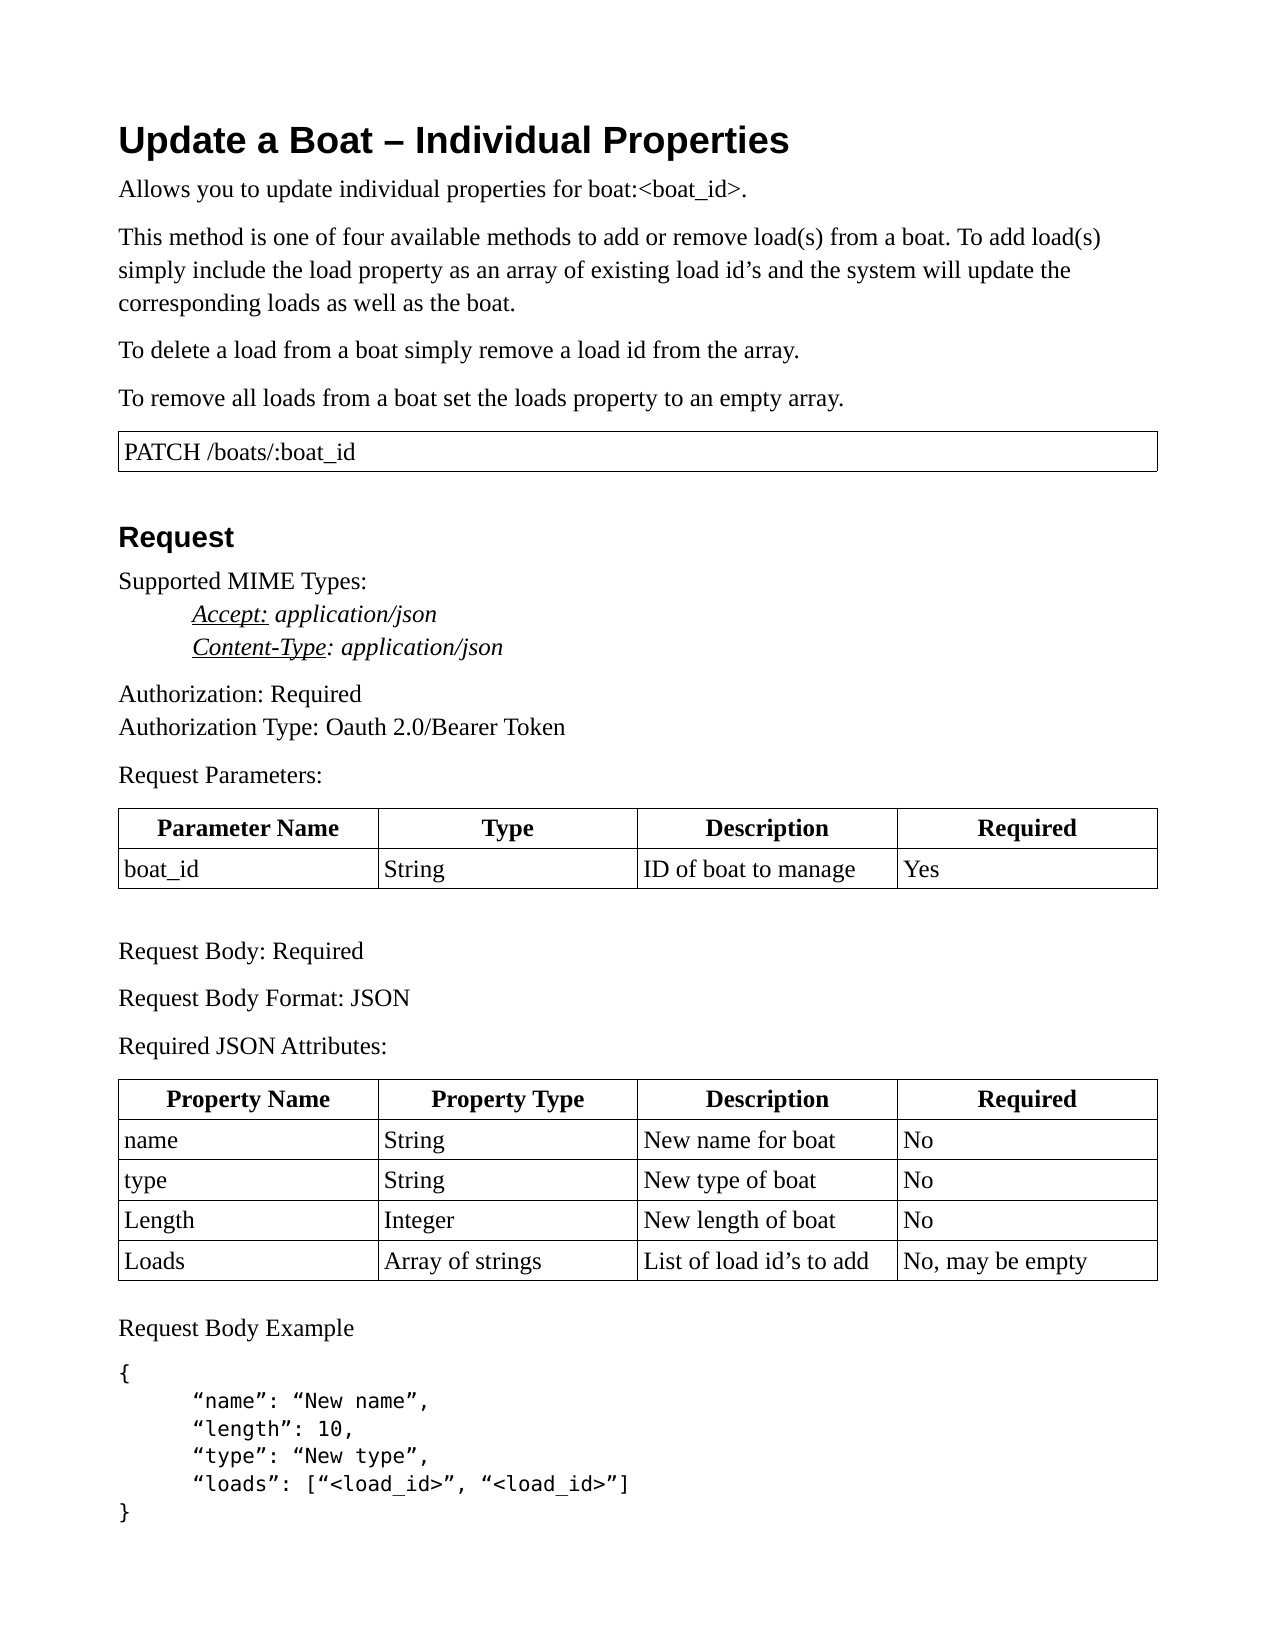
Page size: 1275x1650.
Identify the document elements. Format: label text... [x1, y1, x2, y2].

table_cell name [119, 1120, 378, 1159]
table_cell Yes [898, 849, 1157, 888]
text This method is one of four available methods to add or remove load(s) from a boat. To add load(s) simply include the load property as an array of existing load id’s and the system will update the corresponding loads as well as the boat. [118, 222, 1157, 317]
table_cell type [119, 1160, 378, 1200]
table_header PATCH /boats/:boat_id [119, 432, 1157, 471]
text Allows you to update individual properties for boat:<boat_id>. [118, 174, 1157, 203]
text Supported MIME Types: Accept: application/json Content-Type: application/json [118, 566, 1157, 661]
table_cell New name for boat [638, 1120, 897, 1159]
table_cell String [379, 1120, 637, 1159]
table_header Description [638, 809, 897, 848]
table_header Required [898, 1080, 1157, 1119]
table_header Required [898, 809, 1157, 848]
table_header Property Name [119, 1080, 378, 1119]
text To delete a load from a boat simply remove a load id from the array. [118, 336, 1157, 364]
text To remove all loads from a boat set the loads property to an empty array. [118, 383, 1157, 412]
table_header Type [379, 809, 637, 848]
table_cell boat_id [119, 849, 378, 888]
table_cell Integer [379, 1201, 637, 1240]
table_cell No [898, 1201, 1157, 1240]
text Request Body: Required [118, 936, 1157, 965]
table_cell Length [119, 1201, 378, 1240]
table_header Description [638, 1080, 897, 1119]
subtitle Update a Boat – Individual Properties [118, 118, 1157, 162]
table_cell Array of strings [379, 1241, 637, 1280]
table_cell No, may be empty [898, 1241, 1157, 1280]
table_cell New type of boat [638, 1160, 897, 1200]
table_header Property Type [379, 1080, 637, 1119]
table_cell String [379, 1160, 637, 1200]
table_cell No [898, 1160, 1157, 1200]
text Request Body Format: JSON [118, 983, 1157, 1012]
table_cell String [379, 849, 637, 888]
text Required JSON Attributes: [118, 1031, 1157, 1060]
text { “name”: “New name”, “length”: 10, “type”: “New type”, “loads”: [“<load_id>”, “<load_id>”] } [118, 1361, 1157, 1524]
table_cell Loads [119, 1241, 378, 1280]
table_cell ID of boat to manage [638, 849, 897, 888]
table_cell No [898, 1120, 1157, 1159]
table_cell List of load id’s to add [638, 1241, 897, 1280]
table_cell New length of boat [638, 1201, 897, 1240]
text Request Parameters: [118, 760, 1157, 789]
text Request Body Example [118, 1281, 1157, 1342]
subtitle Request [118, 486, 1157, 553]
table_header Parameter Name [119, 809, 378, 848]
text Authorization: Required Authorization Type: Oauth 2.0/Bearer Token [118, 679, 1157, 741]
